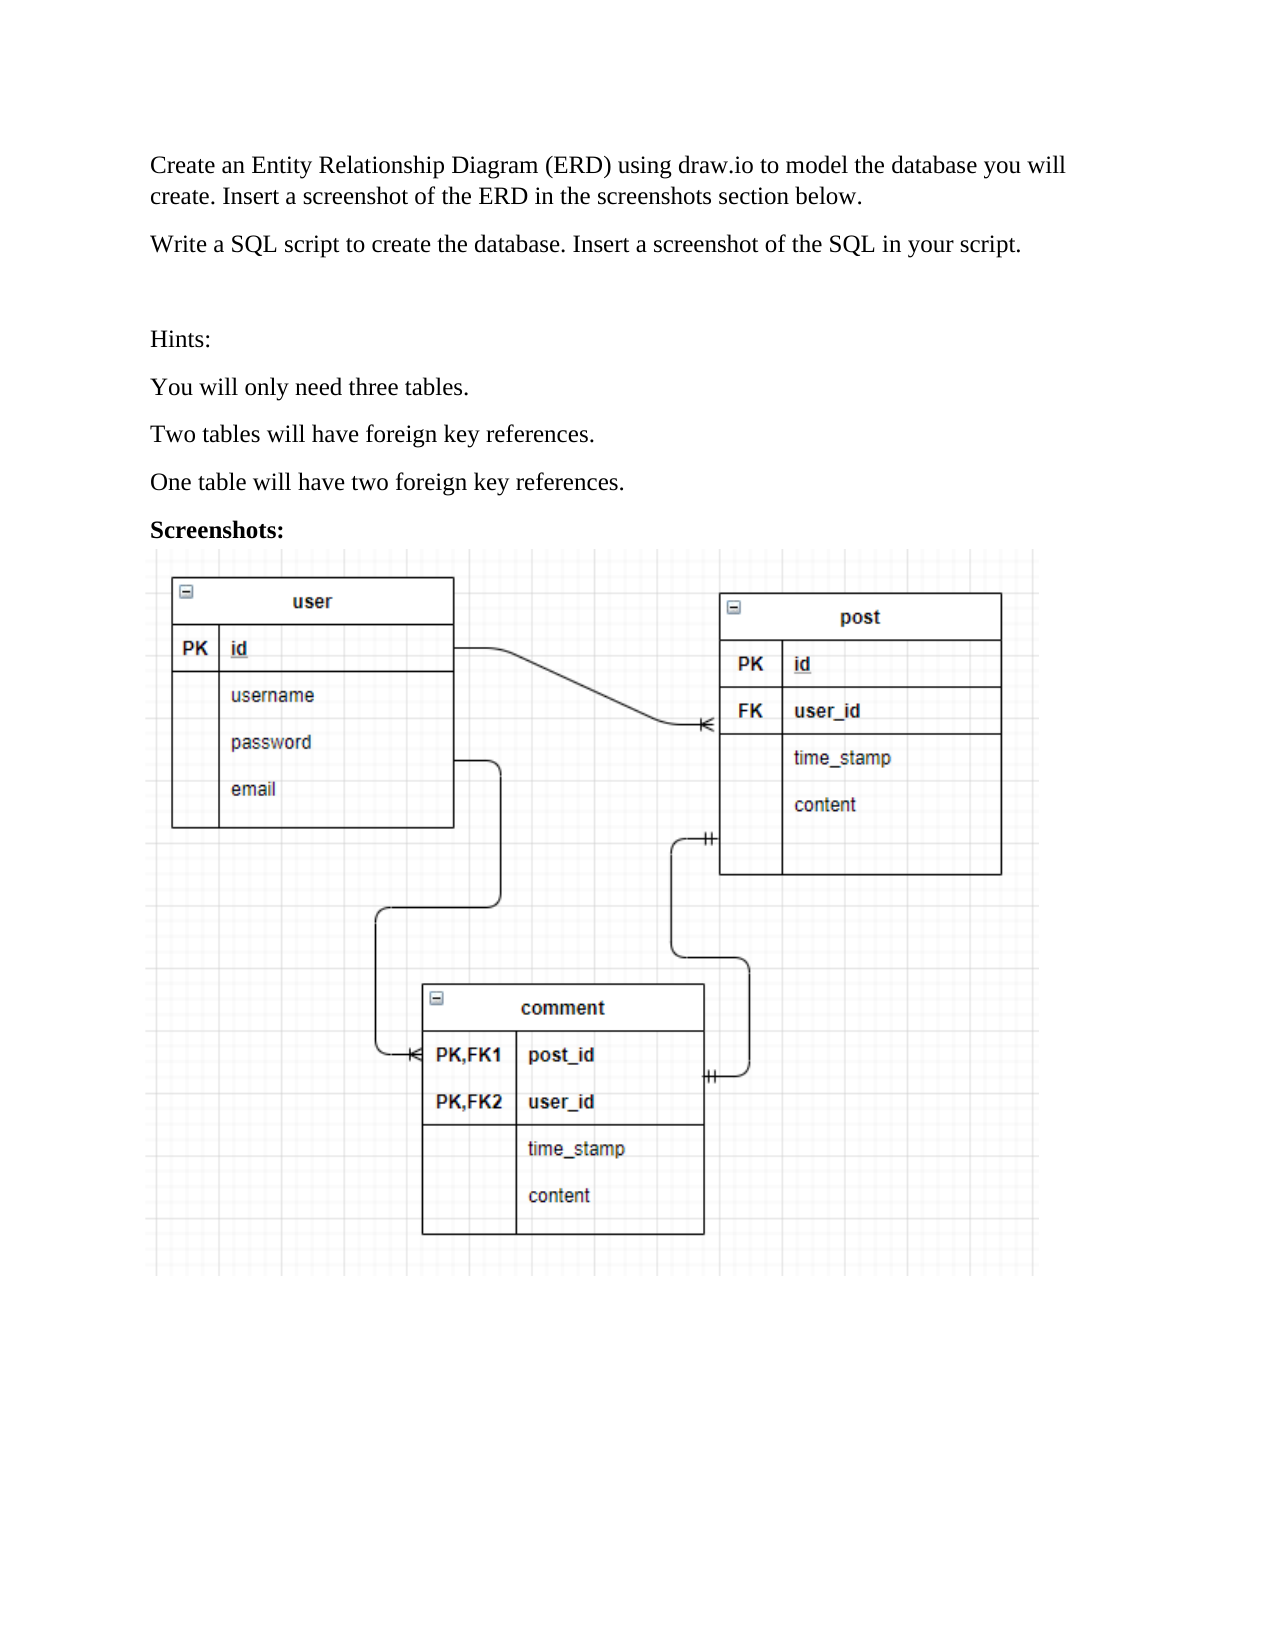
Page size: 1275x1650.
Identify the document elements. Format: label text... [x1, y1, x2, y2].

picture [145, 549, 1039, 1276]
text Screenshots: [150, 515, 1125, 544]
text One table will have two foreign key references. [150, 467, 1125, 496]
text Two tables will have foreign key references. [150, 419, 1125, 448]
text Create an Entity Relationship Diagram (ERD) using draw.io to model the database you will create. Insert a screenshot of the ERD in the screenshots section below. [150, 150, 1125, 210]
text Hints: [150, 324, 1125, 353]
text You will only need three tables. [150, 372, 1125, 401]
text Write a SQL script to create the database. Insert a screenshot of the SQL in your script. [150, 229, 1125, 257]
